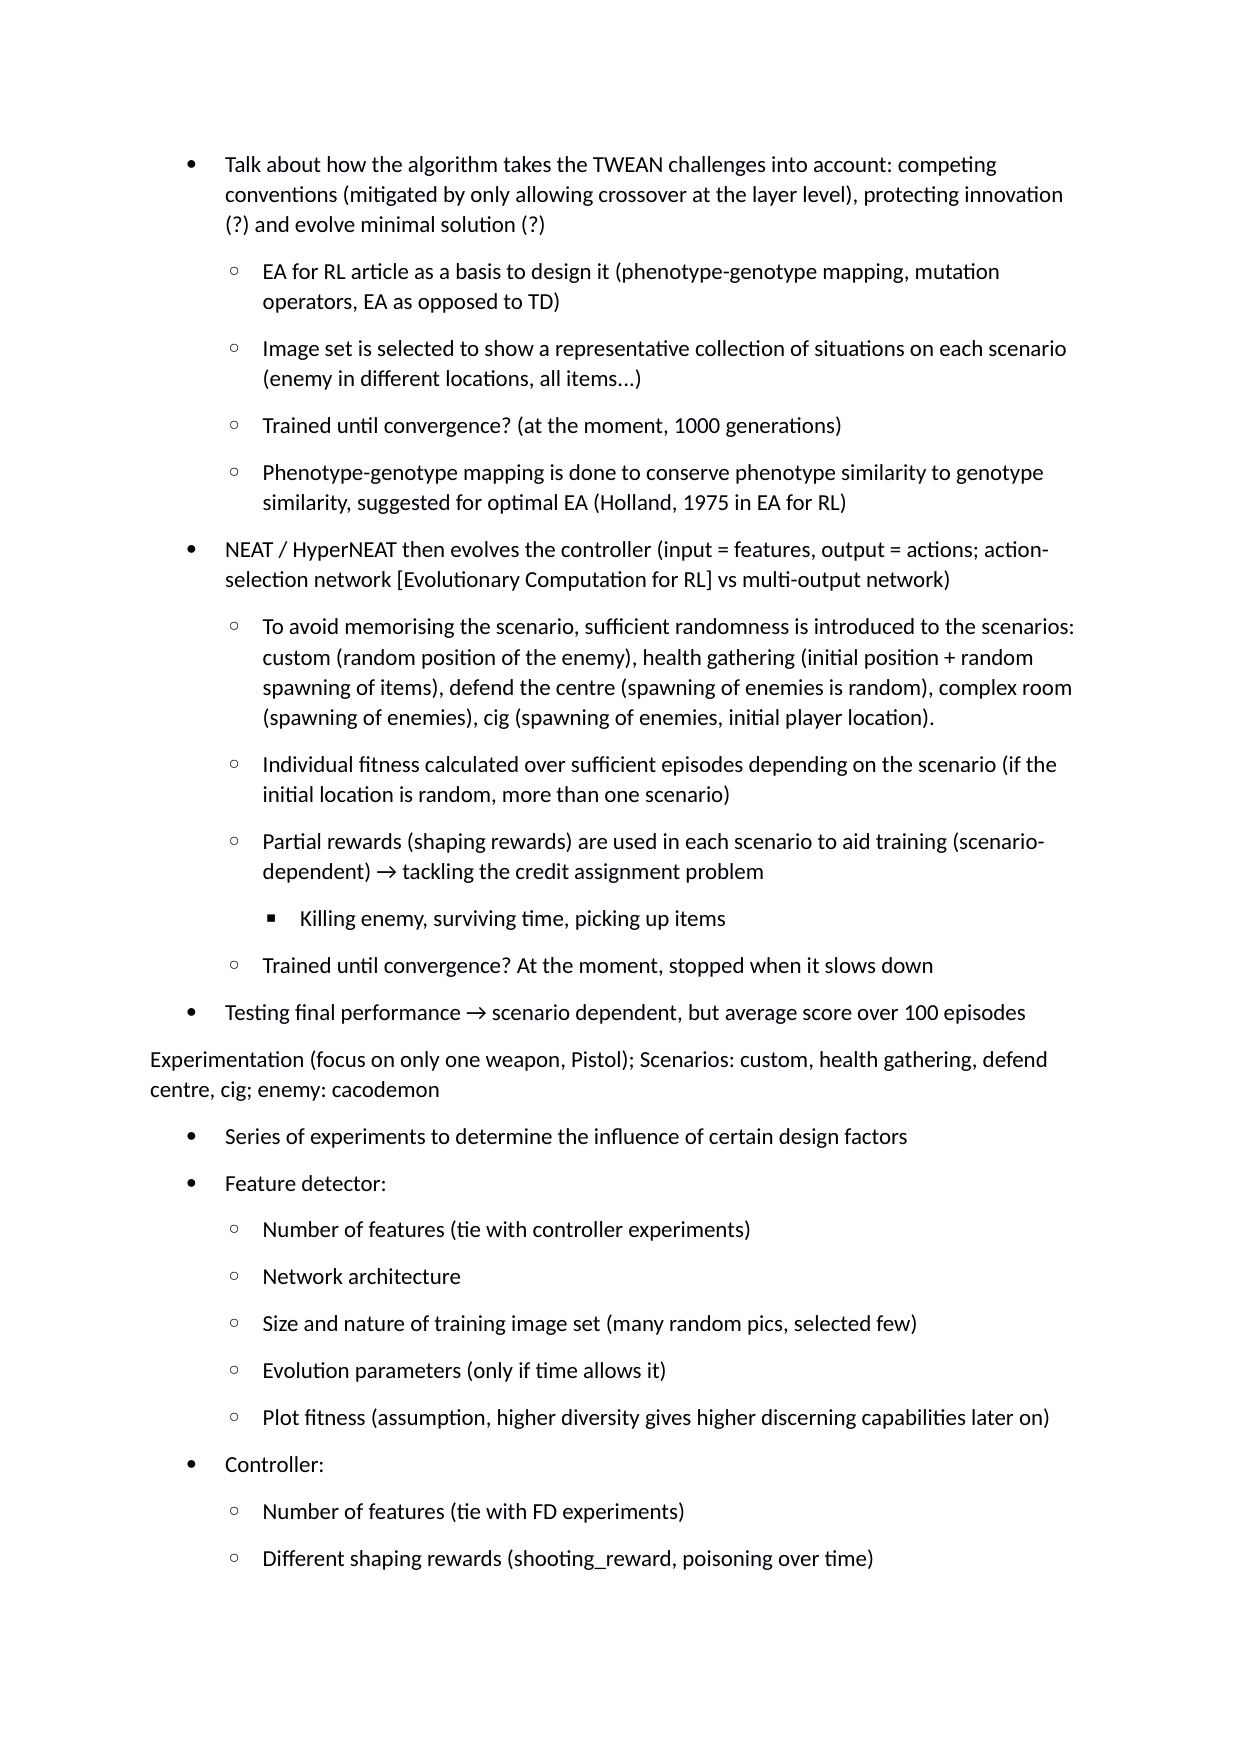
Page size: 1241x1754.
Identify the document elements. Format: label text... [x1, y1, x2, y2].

list Network architecture [225, 1262, 1090, 1291]
list Size and nature of training image set (many random pics, selected few) [225, 1309, 1090, 1337]
list Controller: [187, 1450, 1090, 1478]
list Phenotype-genotype mapping is done to conserve phenotype similarity to genotype similarity, suggested for optimal EA (Holland, 1975 in EA for RL) [225, 458, 1090, 517]
list EA for RL article as a basis to design it (phenotype-genotype mapping, mutation operators, EA as opposed to TD) [225, 257, 1090, 316]
list Trained until convergence? At the moment, stopped when it slows down [225, 951, 1090, 979]
list Different shaping rewards (shooting_reward, poisoning over time) [225, 1544, 1090, 1572]
list Series of experiments to determine the influence of certain design factors [187, 1122, 1090, 1150]
list Number of features (tie with FD experiments) [225, 1497, 1090, 1525]
list Individual fitness calculated over sufficient episodes depending on the scenario (if the initial location is random, more than one scenario) [225, 750, 1090, 808]
text Experimentation (focus on only one weapon, Pistol); Scenarios: custom, health gathering, defend centre, cig; enemy: cacodemon [150, 1045, 1090, 1103]
list Number of features (tie with controller experiments) [225, 1216, 1090, 1244]
list Killing enemy, surviving time, picking up items [262, 904, 1090, 932]
list To avoid memorising the scenario, sufficient randomness is introduced to the scenarios: custom (random position of the enemy), health gathering (initial position + random spawning of items), defend the centre (spawning of enemies is random), complex room (spawning of enemies), cig (spawning of enemies, initial player location). [225, 612, 1090, 731]
list NEAT / HyperNEAT then evolves the controller (input = features, output = actions; action-selection network [Evolutionary Computation for RL] vs multi-output network) [187, 535, 1090, 594]
list Trained until convergence? (at the moment, 1000 generations) [225, 411, 1090, 439]
list Plot fitness (assumption, higher diversity gives higher discerning capabilities later on) [225, 1403, 1090, 1431]
list Feature detector: [187, 1169, 1090, 1197]
list Image set is selected to show a representative collection of situations on each scenario (enemy in different locations, all items...) [225, 334, 1090, 393]
list Evolution parameters (only if time allows it) [225, 1356, 1090, 1384]
list Testing final performance → scenario dependent, but average score over 100 episodes [187, 998, 1090, 1026]
list Partial rewards (shaping rewards) are used in each scenario to aid training (scenario-dependent) → tackling the credit assignment problem [225, 827, 1090, 885]
list Talk about how the algorithm takes the TWEAN challenges into account: competing conventions (mitigated by only allowing crossover at the layer level), protecting innovation (?) and evolve minimal solution (?) [187, 150, 1090, 238]
